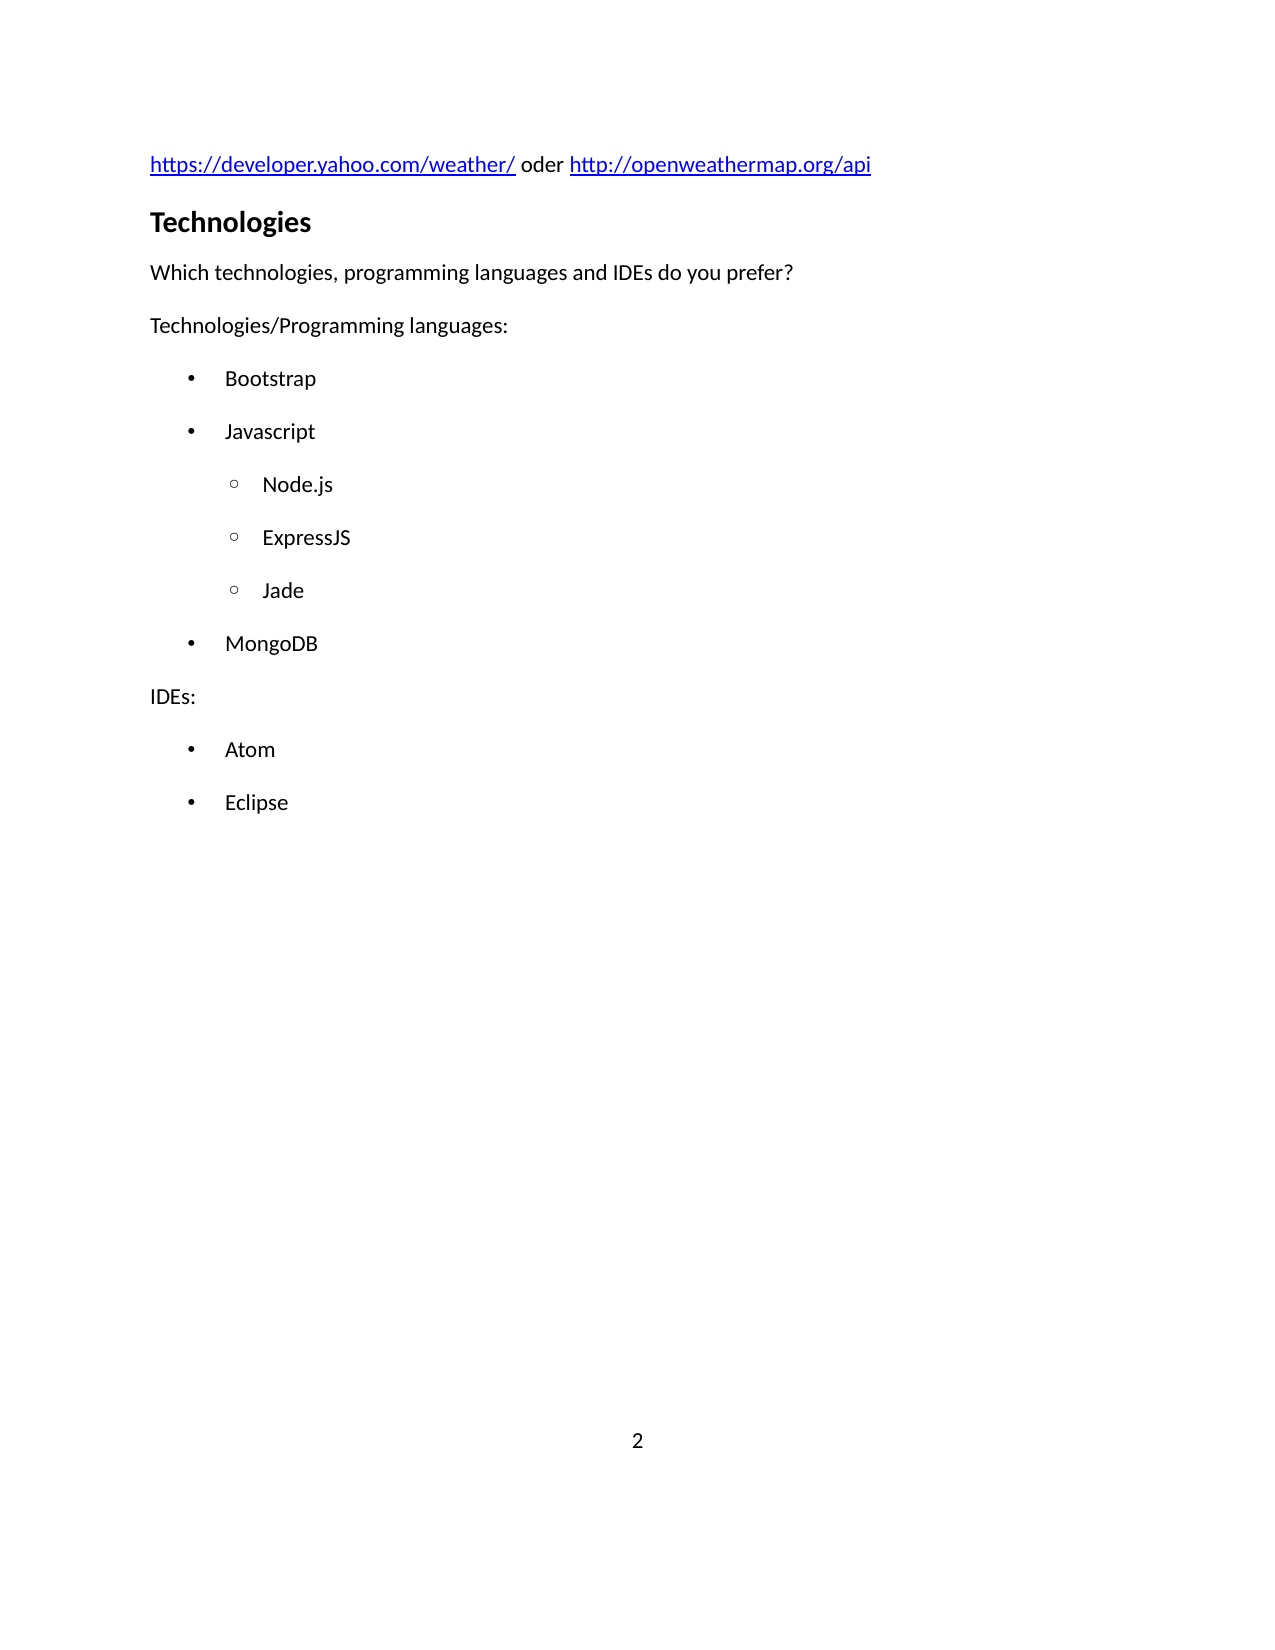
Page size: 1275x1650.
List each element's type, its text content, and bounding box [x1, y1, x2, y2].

list Eclipse [187, 788, 1125, 817]
text https://developer.yahoo.com/weather/ oder http://openweathermap.org/api [150, 150, 1125, 178]
list Javascript [187, 417, 1125, 445]
text Technologies/Programming languages: [150, 311, 1125, 339]
list ExpressJS [225, 523, 1125, 551]
subtitle Technologies [150, 203, 1125, 240]
list MongoDB [187, 629, 1125, 657]
text IDEs: [150, 682, 1125, 711]
list Node.js [225, 470, 1125, 498]
list Atom [187, 736, 1125, 763]
list Jade [225, 576, 1125, 604]
list Bootstrap [187, 364, 1125, 392]
text Which technologies, programming languages and IDEs do you prefer? [150, 258, 1125, 286]
